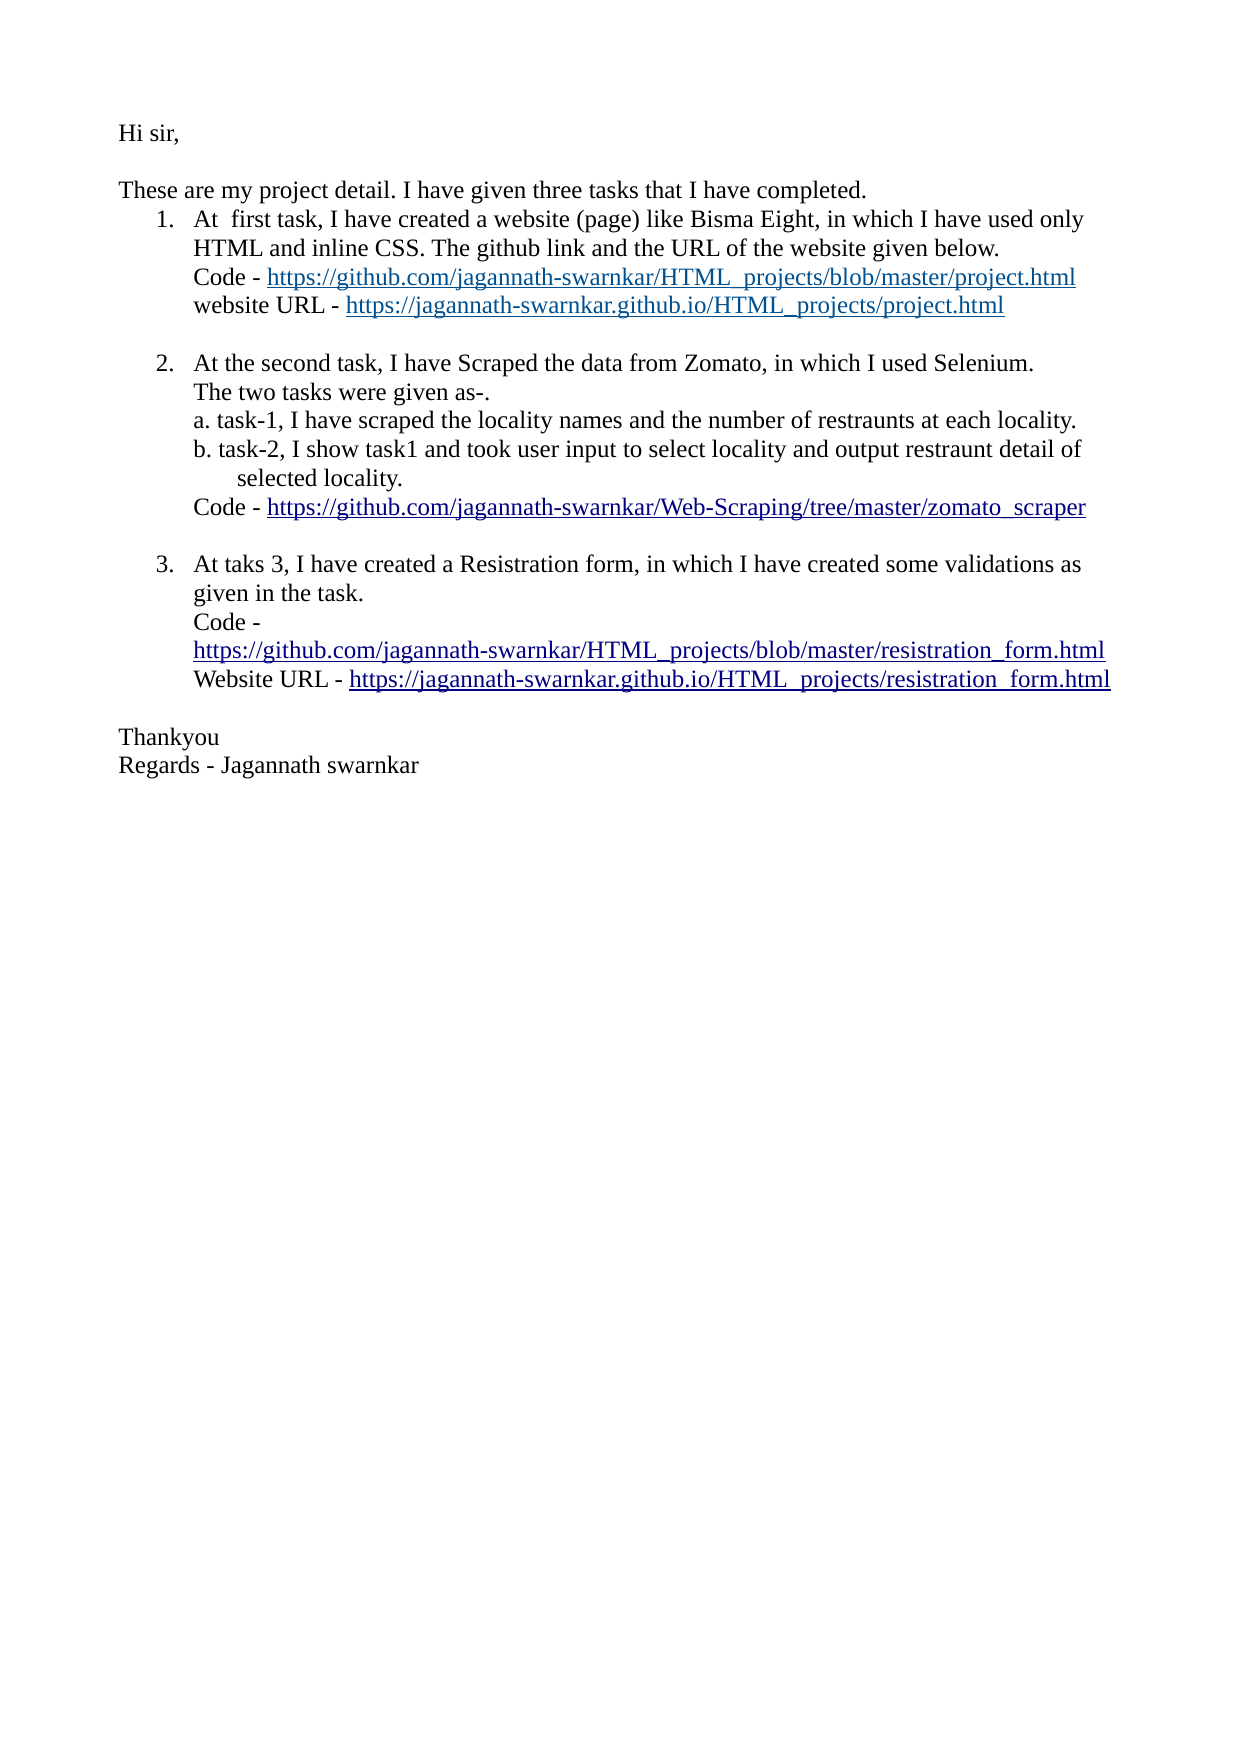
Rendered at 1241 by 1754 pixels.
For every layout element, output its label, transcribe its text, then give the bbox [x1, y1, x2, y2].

text Thankyou [118, 722, 1122, 751]
list Code - https://github.com/jagannath-swarnkar/Web-Scraping/tree/master/zomato_scraper [156, 492, 1122, 521]
list Code - https://github.com/jagannath-swarnkar/HTML_projects/blob/master/resistration_form.html [156, 607, 1122, 664]
list At taks 3, I have created a Resistration form, in which I have created some validations as given in the task. [156, 549, 1122, 607]
list a. task-1, I have scraped the locality names and the number of restraunts at each locality. [156, 406, 1122, 434]
text These are my project detail. I have given three tasks that I have completed. [118, 176, 1122, 204]
list b. task-2, I show task1 and took user input to select locality and output restraunt detail of selected locality. [156, 434, 1122, 492]
list website URL - https://jagannath-swarnkar.github.io/HTML_projects/project.html [156, 291, 1122, 319]
list At first task, I have created a website (page) like Bisma Eight, in which I have used only HTML and inline CSS. The github link and the URL of the website given below. [156, 204, 1122, 262]
list Website URL - https://jagannath-swarnkar.github.io/HTML_projects/resistration_form.html [156, 664, 1122, 693]
text Regards - Jagannath swarnkar [118, 751, 1122, 779]
list At the second task, I have Scraped the data from Zomato, in which I used Selenium. [156, 348, 1122, 377]
list The two tasks were given as-. [156, 377, 1122, 406]
text Hi sir, [118, 118, 1122, 147]
list Code - https://github.com/jagannath-swarnkar/HTML_projects/blob/master/project.html [156, 262, 1122, 291]
